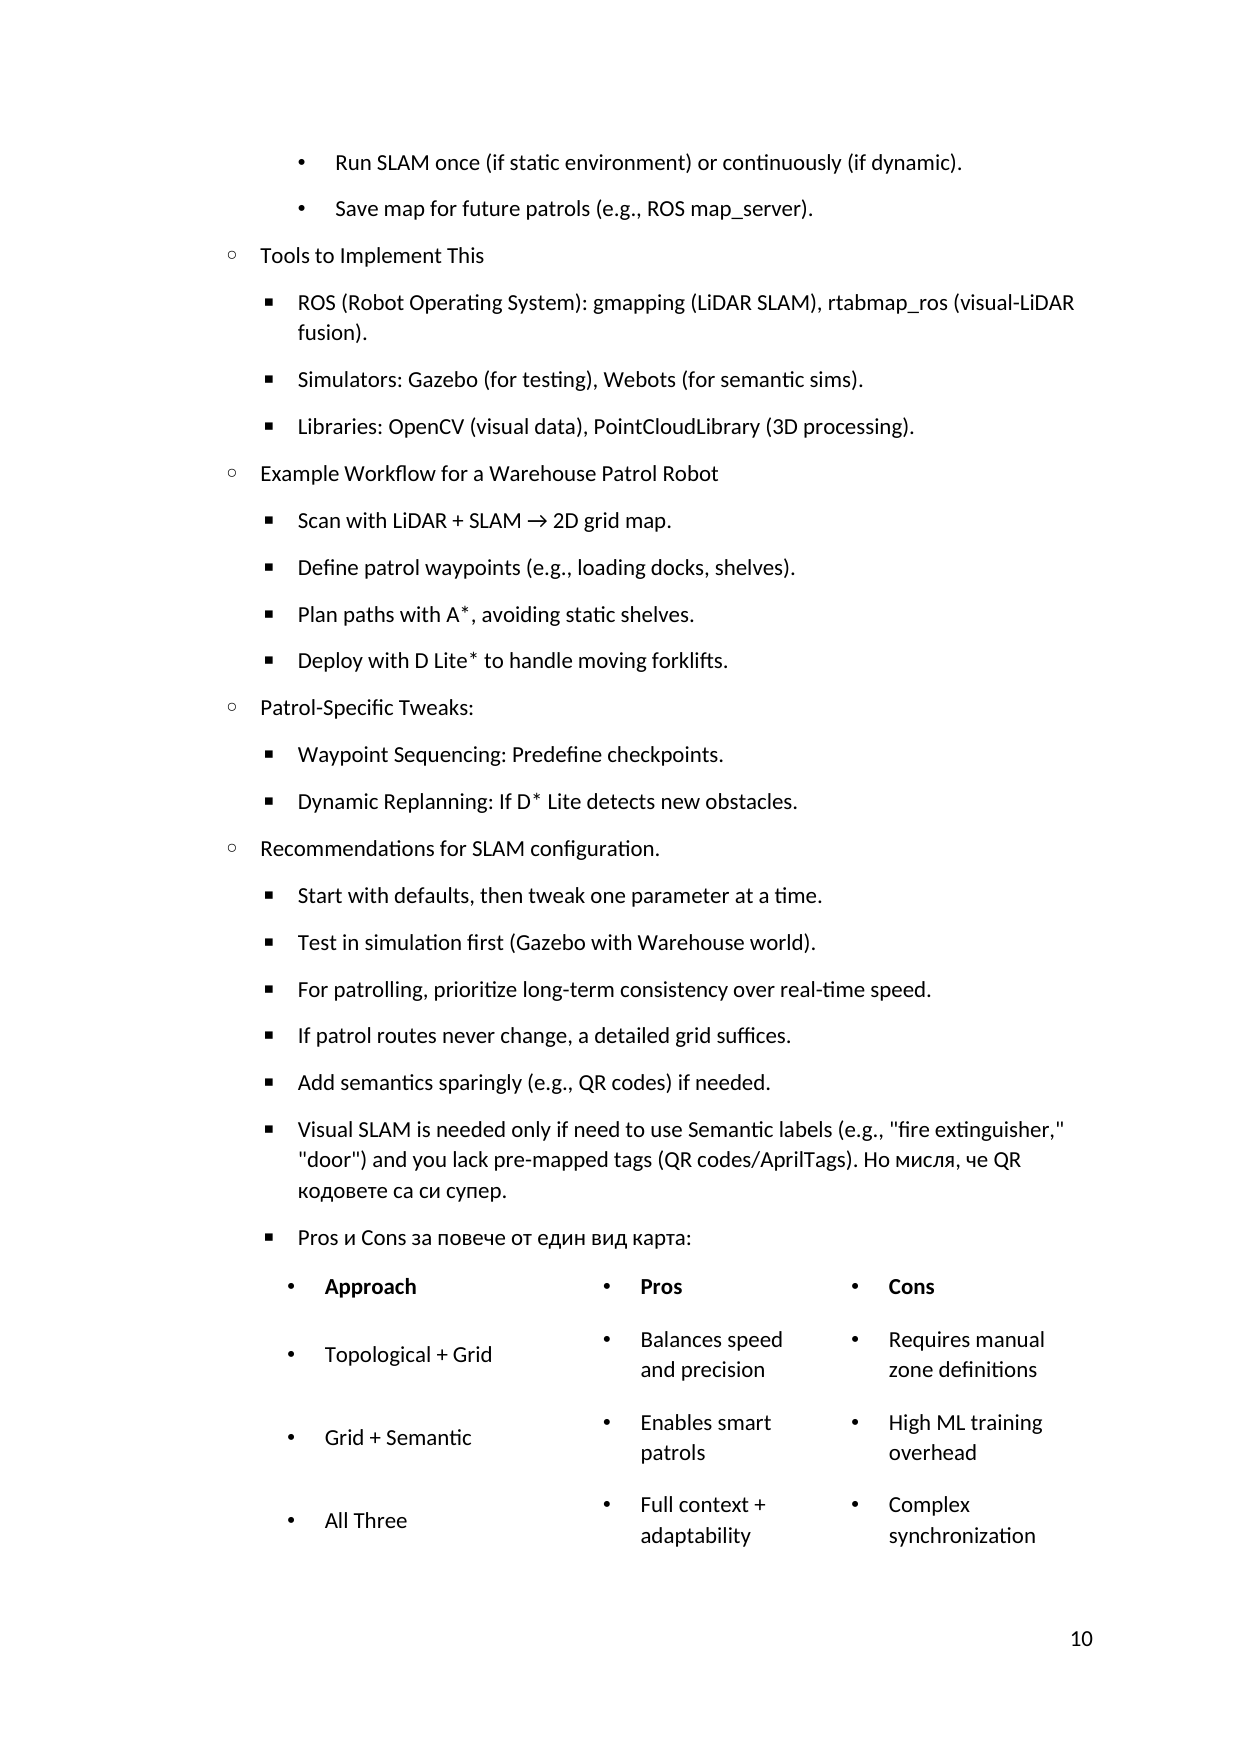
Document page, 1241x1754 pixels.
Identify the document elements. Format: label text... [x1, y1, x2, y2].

list Waypoint Sequencing: Predefine checkpoints. [260, 740, 1093, 768]
list If patrol routes never change, a detailed grid suffices. [260, 1022, 1093, 1049]
list Run SLAM once (if static environment) or continuously (if dynamic). [298, 148, 1093, 176]
table_header Approach [247, 1270, 562, 1322]
list Deploy with D Lite* to handle moving forklifts. [260, 647, 1093, 674]
list Add semantics sparingly (e.g., QR codes) if needed. [260, 1068, 1093, 1096]
table_cell Complex synchronization [811, 1488, 1094, 1571]
list ROS (Robot Operating System): gmapping (LiDAR SLAM), rtabmap_ros (visual-LiDAR fusion). [260, 288, 1093, 346]
list Save map for future patrols (e.g., ROS map_server). [298, 194, 1093, 222]
list Example Workflow for a Warehouse Patrol Robot [223, 459, 1093, 487]
table_cell Grid + Semantic [247, 1405, 562, 1488]
table_header Pros [563, 1270, 811, 1322]
table_cell Requires manual zone definitions [811, 1322, 1094, 1405]
list Pros и Cons за повече от един вид карта: [260, 1223, 1093, 1251]
table_cell Topological + Grid [247, 1322, 562, 1405]
list Plan paths with A*, avoiding static shelves. [260, 600, 1093, 628]
table_cell All Three [247, 1488, 562, 1571]
table_header Cons [811, 1270, 1094, 1322]
list Test in simulation first (Gazebo with Warehouse world). [260, 928, 1093, 956]
list Recommendations for SLAM configuration. [223, 834, 1093, 862]
list Libraries: OpenCV (visual data), PointCloudLibrary (3D processing). [260, 412, 1093, 440]
list For patrolling, prioritize long-term consistency over real-time speed. [260, 975, 1093, 1003]
list Patrol-Specific Tweaks: [223, 693, 1093, 721]
table_cell Enables smart patrols [563, 1405, 811, 1488]
list Dynamic Replanning: If D* Lite detects new obstacles. [260, 787, 1093, 815]
list Scan with LiDAR + SLAM → 2D grid map. [260, 506, 1093, 534]
list Visual SLAM is needed only if need to use Semantic labels (e.g., "fire extinguisher," "door") and you lack pre-mapped tags (QR codes/AprilTags). Но мисля, че QR кодовете са си супер. [260, 1115, 1093, 1204]
table_cell Balances speed and precision [563, 1322, 811, 1405]
list Start with defaults, then tweak one parameter at a time. [260, 881, 1093, 909]
list Tools to Implement This [223, 241, 1093, 269]
table_cell High ML training overhead [811, 1405, 1094, 1488]
table_cell Full context + adaptability [563, 1488, 811, 1571]
list Define patrol waypoints (e.g., loading docks, shelves). [260, 553, 1093, 581]
list Simulators: Gazebo (for testing), Webots (for semantic sims). [260, 365, 1093, 393]
